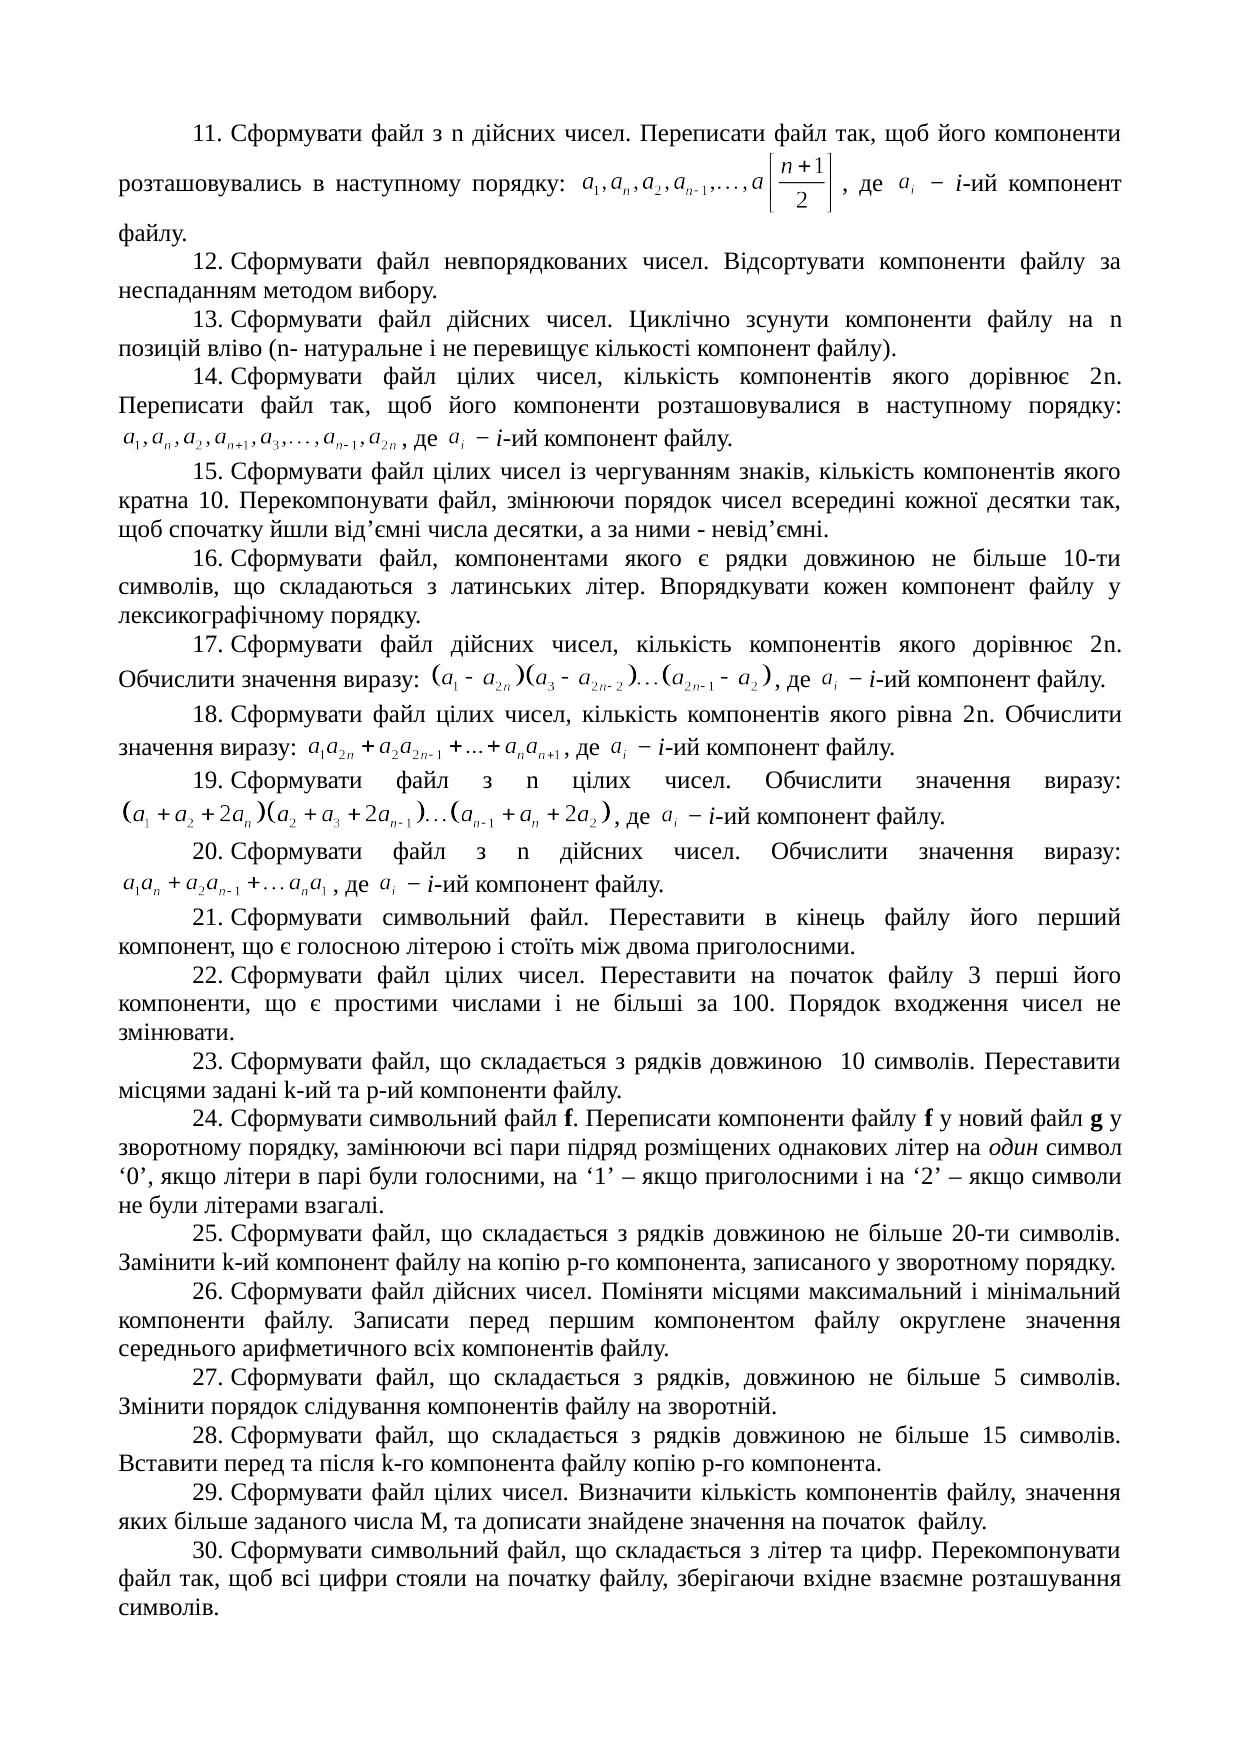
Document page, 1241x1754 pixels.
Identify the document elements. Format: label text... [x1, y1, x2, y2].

list Сформувати файл з n цілих чисел. Обчислити значення виразу: , де − i-ий компонент файлу. [118, 766, 1122, 836]
list Сформувати файл, що складається з рядків довжиною 10 символів. Переставити місцями задані k-ий та p-ий компоненти файлу. [118, 1046, 1122, 1103]
list Сформувати символьний файл. Переставити в кінець файлу його перший компонент, що є голосною літерою і стоїть між двома приголосними. [118, 902, 1122, 960]
list Сформувати файл цілих чисел із чергуванням знаків, кількість компонентів якого кратна 10. Перекомпонувати файл, змінюючи порядок чисел всередині кожної десятки так, щоб спочатку йшли від’ємні числа десятки, а за ними - невід’ємні. [118, 456, 1122, 543]
list Сформувати файл цілих чисел, кількість компонентів якого дорівнює 2n. Переписати файл так, щоб його компоненти розташовувалися в наступному порядку: , де − i-ий компонент файлу. [118, 361, 1122, 456]
list Сформувати символьний файл f. Переписати компоненти файлу f у новий файл g у зворотному порядку, замінюючи всі пари підряд розміщених однакових літер на один символ ‘0’, якщо літери в парі були голосними, на ‘1’ – якщо приголосними і на ‘2’ – якщо символи не були літерами взагалі. [118, 1103, 1122, 1218]
list Сформувати файл цілих чисел, кількість компонентів якого рівна 2n. Обчислити значення виразу: , де − i-ий компонент файлу. [118, 699, 1122, 766]
list Сформувати файл невпорядкованих чисел. Відсортувати компоненти файлу за неспаданням методом вибору. [118, 246, 1122, 304]
list Сформувати файл, що складається з рядків, довжиною не більше 5 символів. Змінити порядок слідування компонентів файлу на зворотній. [118, 1362, 1122, 1420]
list Сформувати файл дійсних чисел. Циклічно зсунути компоненти файлу на n позицій вліво (n- натуральне і не перевищує кількості компонент файлу). [118, 304, 1122, 361]
list Сформувати файл, компонентами якого є рядки довжиною не більше 10-ти символів, що складаються з латинських літер. Впорядкувати кожен компонент файлу у лексикографічному порядку. [118, 543, 1122, 629]
list Сформувати файл цілих чисел. Визначити кількість компонентів файлу, значення яких більше заданого числа М, та дописати знайдене значення на початок файлу. [118, 1477, 1122, 1535]
list Сформувати файл цілих чисел. Переставити на початок файлу 3 перші його компоненти, що є простими числами і не більші за 100. Порядок входження чисел не змінювати. [118, 960, 1122, 1046]
list Сформувати файл, що складається з рядків довжиною не більше 20-ти символів. Замінити k-ий компонент файлу на копію p-го компонента, записаного у зворотному порядку. [118, 1218, 1122, 1276]
list Сформувати файл, що складається з рядків довжиною не більше 15 символів. Вставити перед та після k-го компонента файлу копію p-го компонента. [118, 1420, 1122, 1477]
list Сформувати файл дійсних чисел. Поміняти місцями максимальний і мінімальний компоненти файлу. Записати перед першим компонентом файлу округлене значення середнього арифметичного всіх компонентів файлу. [118, 1276, 1122, 1362]
list Сформувати файл дійсних чисел, кількість компонентів якого дорівнює 2n. Обчислити значення виразу: , де − i-ий компонент файлу. [118, 629, 1122, 699]
list Сформувати файл з n дійсних чисел. Переписати файл так, щоб його компоненти розташовувались в наступному порядку: , де − i-ий компонент файлу. [118, 118, 1122, 246]
list Сформувати символьний файл, що складається з літер та цифр. Перекомпонувати файл так, щоб всі цифри стояли на початку файлу, зберігаючи вхідне взаємне розташування символів. [118, 1535, 1122, 1621]
list Сформувати файл з n дійсних чисел. Обчислити значення виразу: , де − i-ий компонент файлу. [118, 836, 1122, 902]
